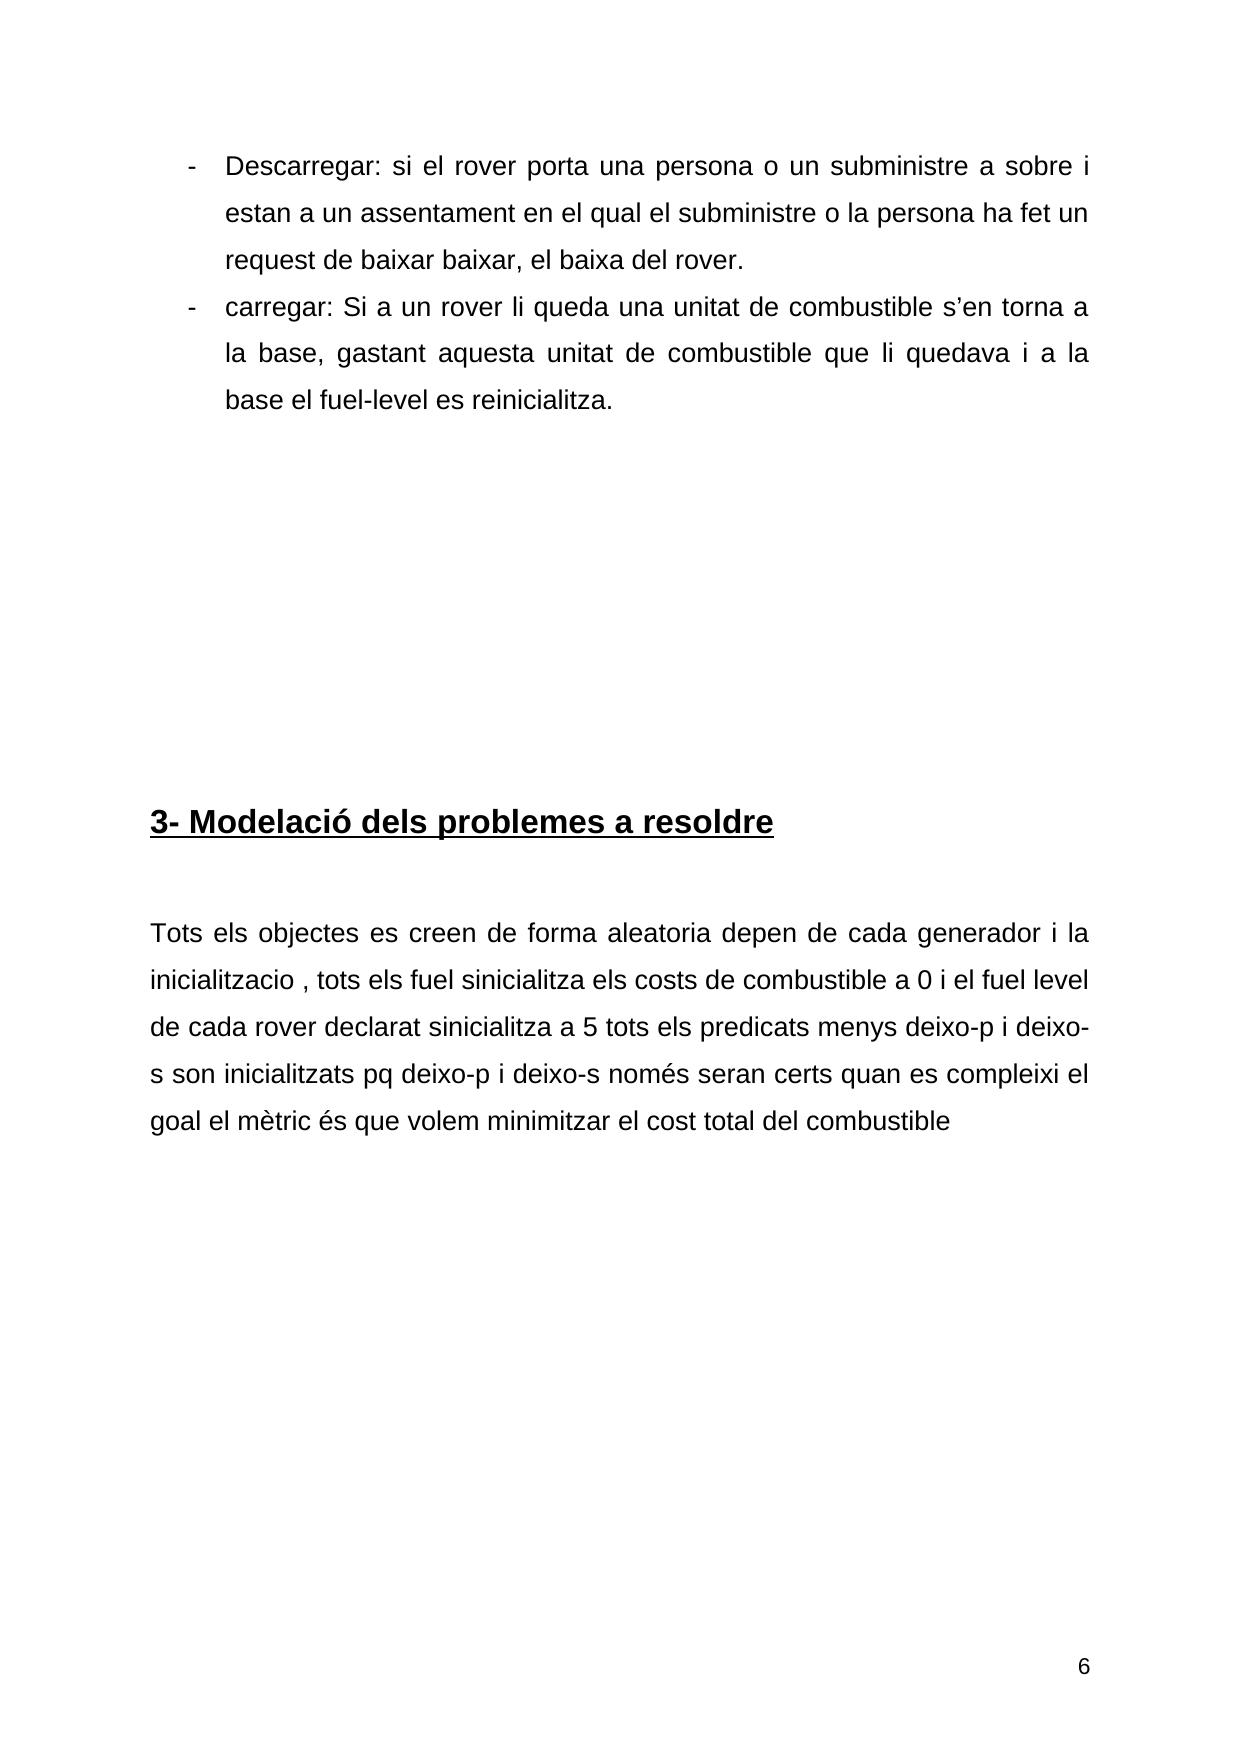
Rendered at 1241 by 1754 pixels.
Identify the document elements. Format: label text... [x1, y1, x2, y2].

text 3- Modelació dels problemes a resoldre [150, 802, 1090, 841]
list Descarregar: si el rover porta una persona o un subministre a sobre i estan a un assentament en el qual el subministre o la persona ha fet un request de baixar baixar, el baixa del rover. [187, 150, 1090, 275]
text Tots els objectes es creen de forma aleatoria depen de cada generador i la inicialitzacio , tots els fuel sinicialitza els costs de combustible a 0 i el fuel level de cada rover declarat sinicialitza a 5 tots els predicats menys deixo-p i deixo-s son inicialitzats pq deixo-p i deixo-s només seran certs quan es compleixi el goal el mètric és que volem minimitzar el cost total del combustible [150, 917, 1090, 1136]
list carregar: Si a un rover li queda una unitat de combustible s’en torna a la base, gastant aquesta unitat de combustible que li quedava i a la base el fuel-level es reinicialitza. [187, 291, 1090, 416]
